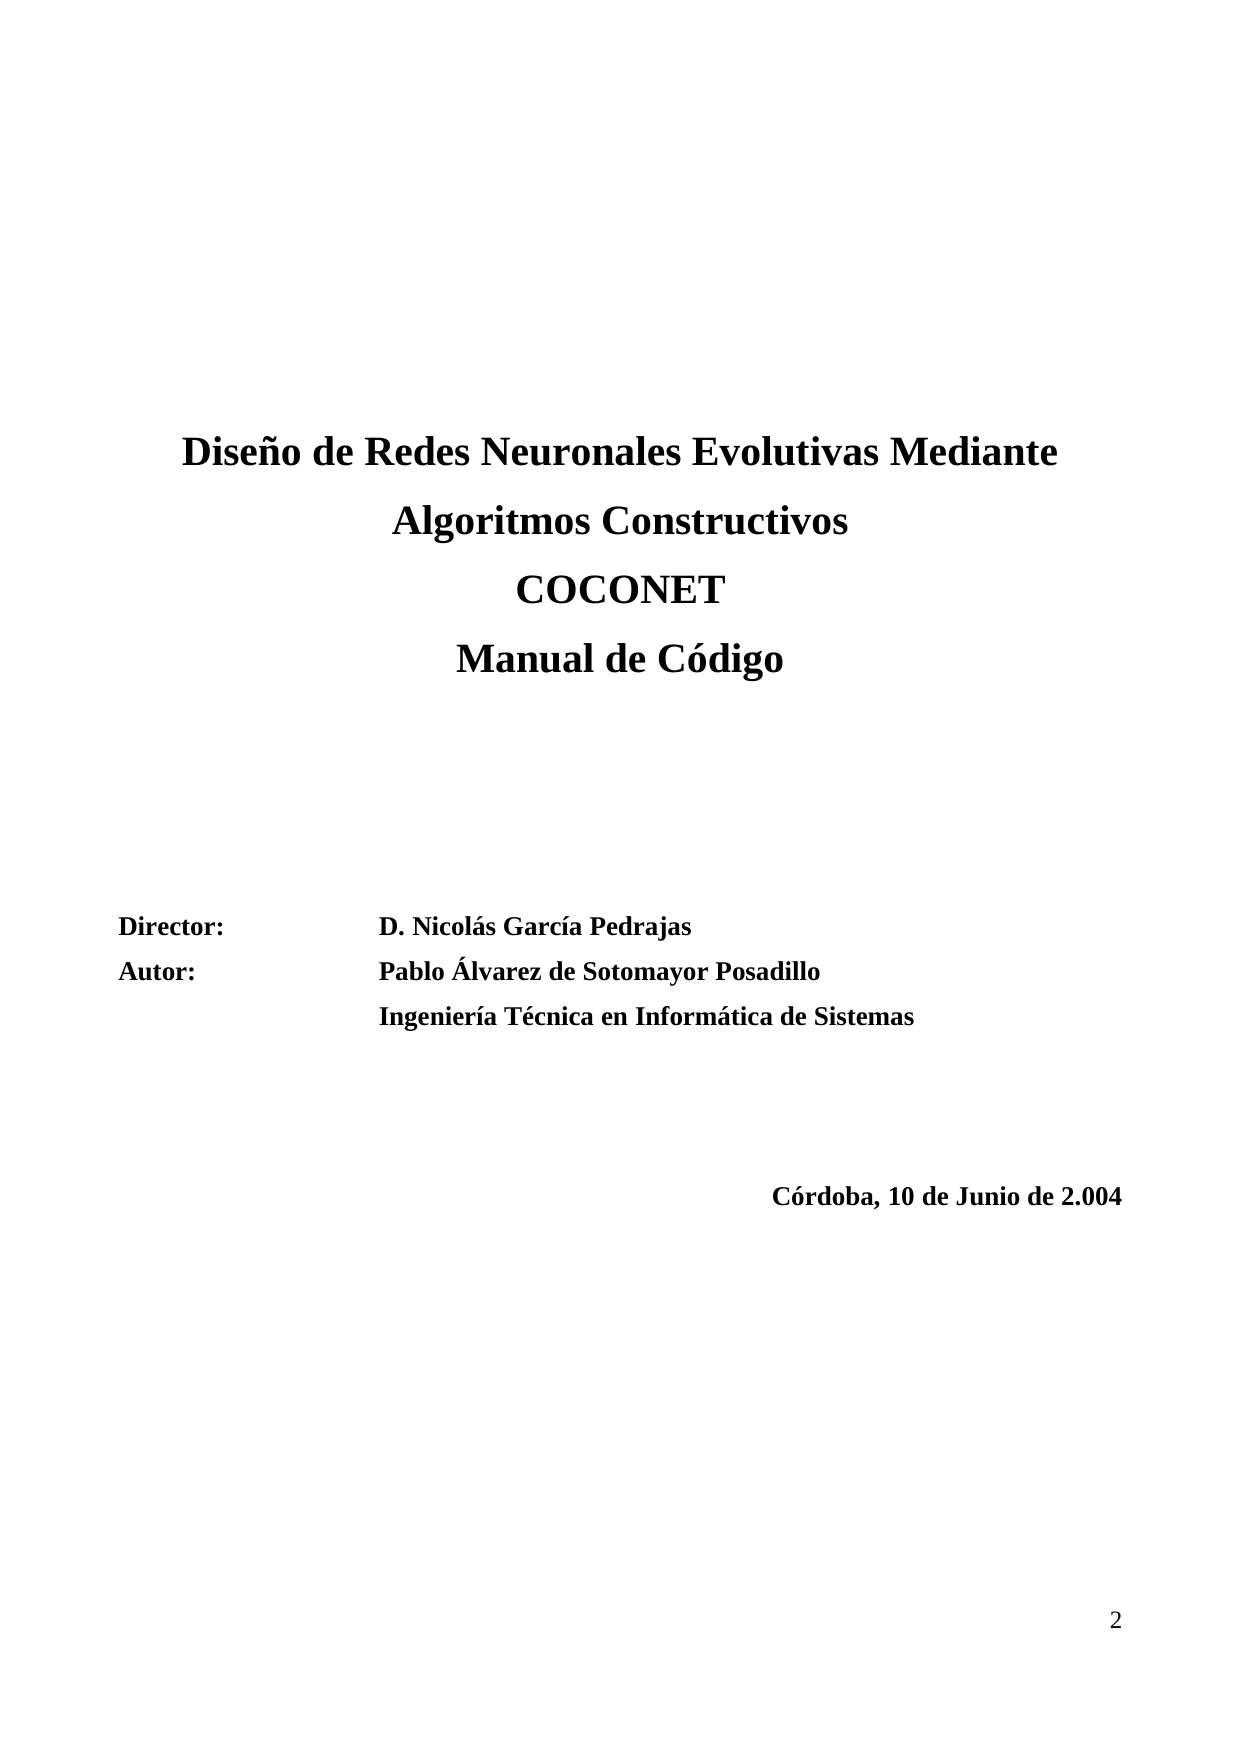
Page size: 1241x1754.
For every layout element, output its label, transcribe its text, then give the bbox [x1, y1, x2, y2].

text Córdoba, 10 de Junio de 2.004 [118, 1182, 1122, 1212]
text Manual de Código [118, 635, 1122, 681]
text COCONET [118, 566, 1122, 612]
text Ingeniería Técnica en Informática de Sistemas [118, 1002, 1122, 1032]
text Autor: Pablo Álvarez de Sotomayor Posadillo [118, 957, 1122, 987]
text Director: D. Nicolás García Pedrajas [118, 912, 1122, 942]
text Diseño de Redes Neuronales Evolutivas Mediante Algoritmos Constructivos [118, 428, 1122, 543]
